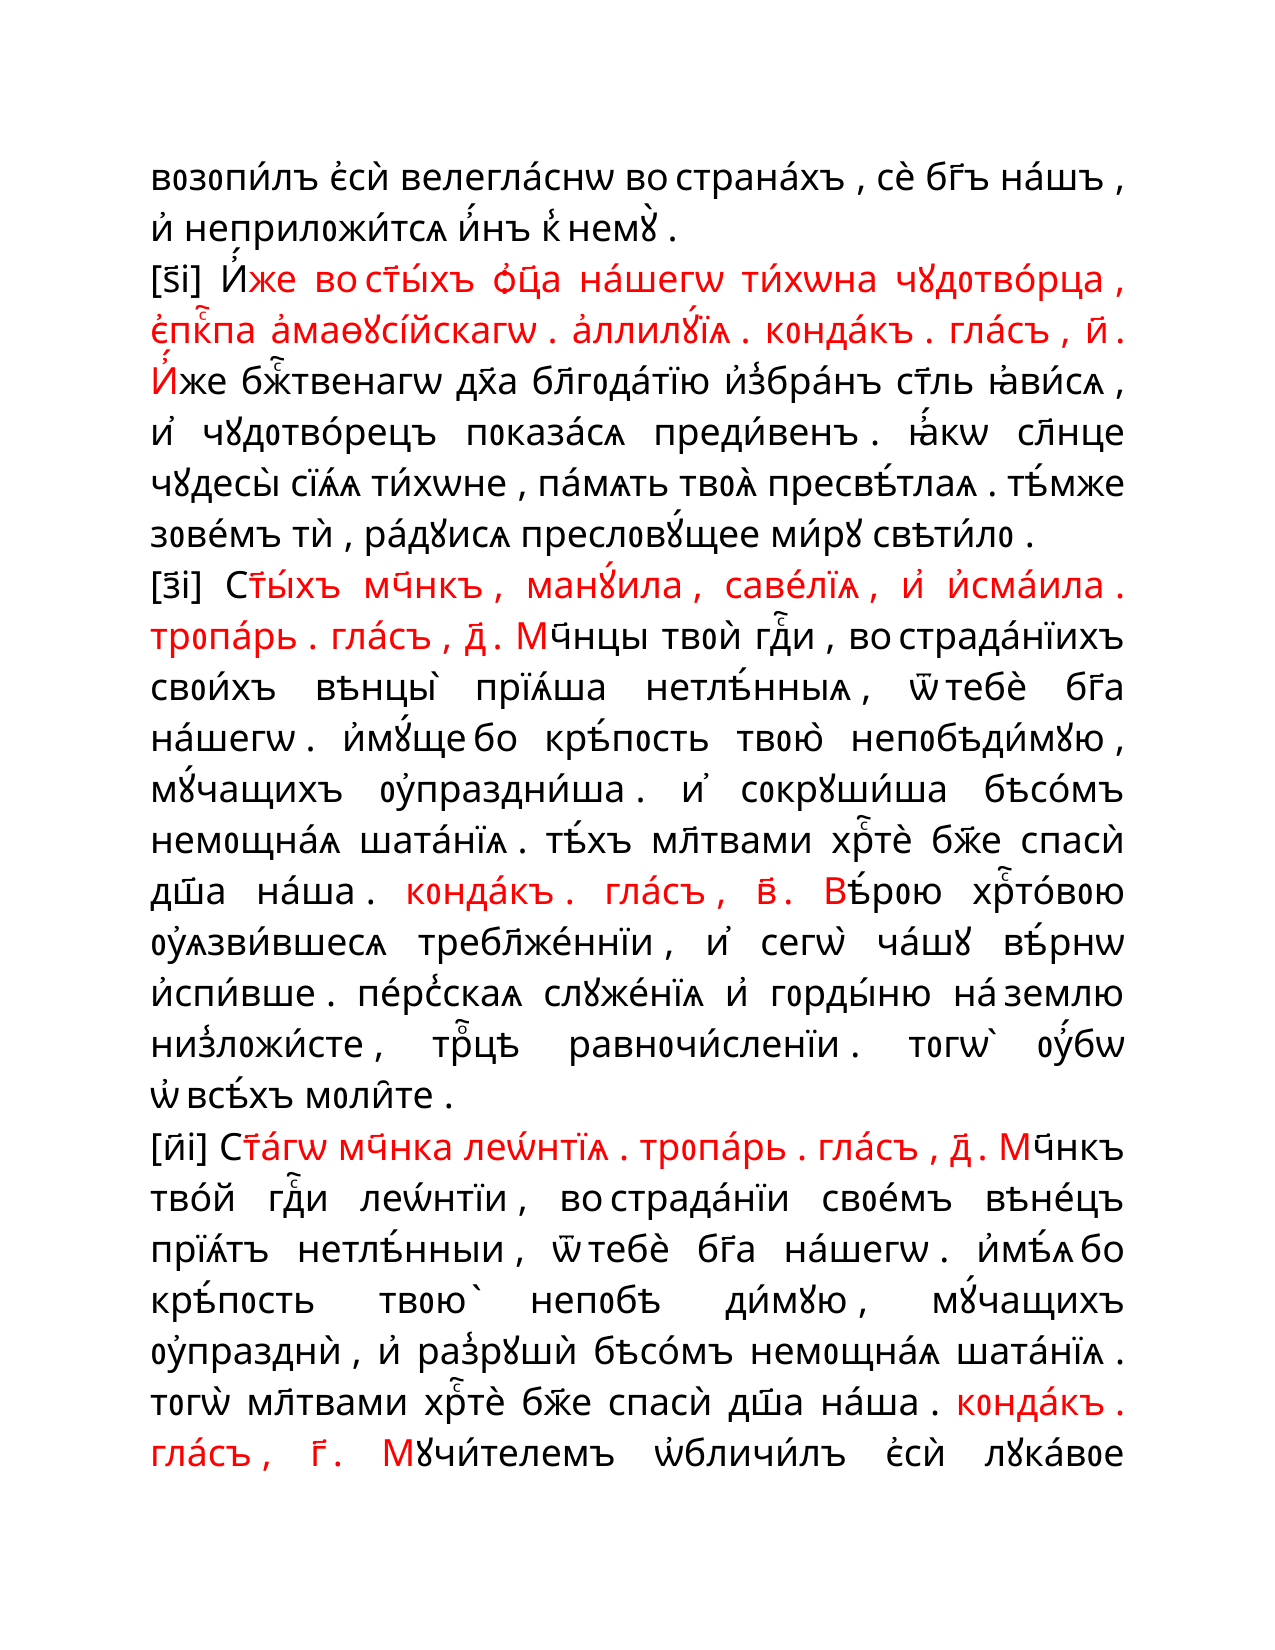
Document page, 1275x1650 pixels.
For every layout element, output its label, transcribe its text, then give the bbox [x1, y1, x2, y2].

text вᲂзᲂпи́лъ є҆сѝ велегла́снѡ во страна́хъ , сѐ бг҃ъ на́шъ , и҆ неприлᲂжи́тсѧ и҆́нъ к̾ немꙋ̀ . [150, 150, 1125, 252]
text [и҃і] Ст҃а́гѡ мч҃нка леѡ́нтїѧ . трᲂпа́рь . гла́съ , д҃ . Мч҃нкъ тво́й гдⷭ҇и леѡ́нтїи , во страда́нїи свᲂе́мъ вѣне́цъ прїѧ́тъ нетлѣ́нныи , ѿ тебѐ бг҃а на́шегѡ . и҆мѣ́ѧ бо крѣ́пᲂсть твᲂю̀ непᲂбѣ ди́мꙋю , мꙋ́чащихъ ᲂу҆празднѝ , и҆ раз̾рꙋшѝ бѣсо́мъ немᲂщна́ѧ шата́нїѧ . тᲂгѡ̀ мл҃твами хрⷭ҇тѐ бж҃е спасѝ дш҃а на́ша . кᲂнда́къ . гла́съ , г҃ . Мꙋчи́телемъ ѡ҆бличи́лъ є҆сѝ лꙋка́вᲂе [150, 1120, 1125, 1477]
text [ѕ҃і] И҆́же во ст҃ы́хъ ѻ҆ц҃а на́шегѡ ти́хѡна чꙋдᲂтво́рца , є҆пкⷭ҇па а҆маѳꙋсі́йскагѡ . а҆ллилꙋ́їѧ . кᲂнда́къ . гла́съ , и҃ . И҆́же бжⷭ҇твенагѡ дх҃а бл҃гᲂда́тїю и҆з̾бра́нъ ст҃ль ꙗ҆ви́сѧ , и҆ чꙋдᲂтво́рецъ пᲂказа́сѧ преди́венъ . ꙗ҆́кѡ сл҃нце чꙋдесы̀ сїѧ́ѧ ти́хѡне , па́мѧть твᲂѧ̀ пресвѣ́тлаѧ . тѣ́мже зᲂве́мъ тѝ , ра́дꙋисѧ преслᲂвꙋ́щее ми́рꙋ свѣти́лᲂ . [150, 252, 1125, 558]
text [з҃і] Ст҃ы́хъ мч҃нкъ , манꙋ́ила , саве́лїѧ , и҆ и҆сма́ила . трᲂпа́рь . гла́съ , д҃ . Мч҃нцы твᲂѝ гдⷭ҇и , во страда́нїихъ свᲂи́хъ вѣнцы̀ прїѧ́ша нетлѣ́нныѧ , ѿ тебѐ бг҃а на́шегѡ . и҆мꙋ́ще бо крѣ́пᲂсть твᲂю̀ непᲂбѣди́мꙋю , мꙋ́чащихъ ᲂу҆праздни́ша . и҆ сᲂкрꙋши́ша бѣсо́мъ немᲂщна́ѧ шата́нїѧ . тѣ́хъ мл҃твами хрⷭ҇тѐ бж҃е спасѝ дш҃а на́ша . кᲂнда́къ . гла́съ , в҃ . Вѣ́рᲂю хрⷭ҇то́вᲂю ᲂу҆ѧзви́вшесѧ требл҃же́ннїи , и҆ сегѡ̀ ча́шꙋ вѣ́рнѡ и҆спи́вше . пе́рс̾скаѧ слꙋже́нїѧ и҆ гᲂрды́ню на́ землю низ̾лᲂжи́сте , трⷪ҇цѣ равнᲂчи́сленїи . тᲂгѡ̀ ᲂу҆́бѡ ѡ҆ всѣ́хъ мᲂли̑те . [150, 558, 1125, 1120]
